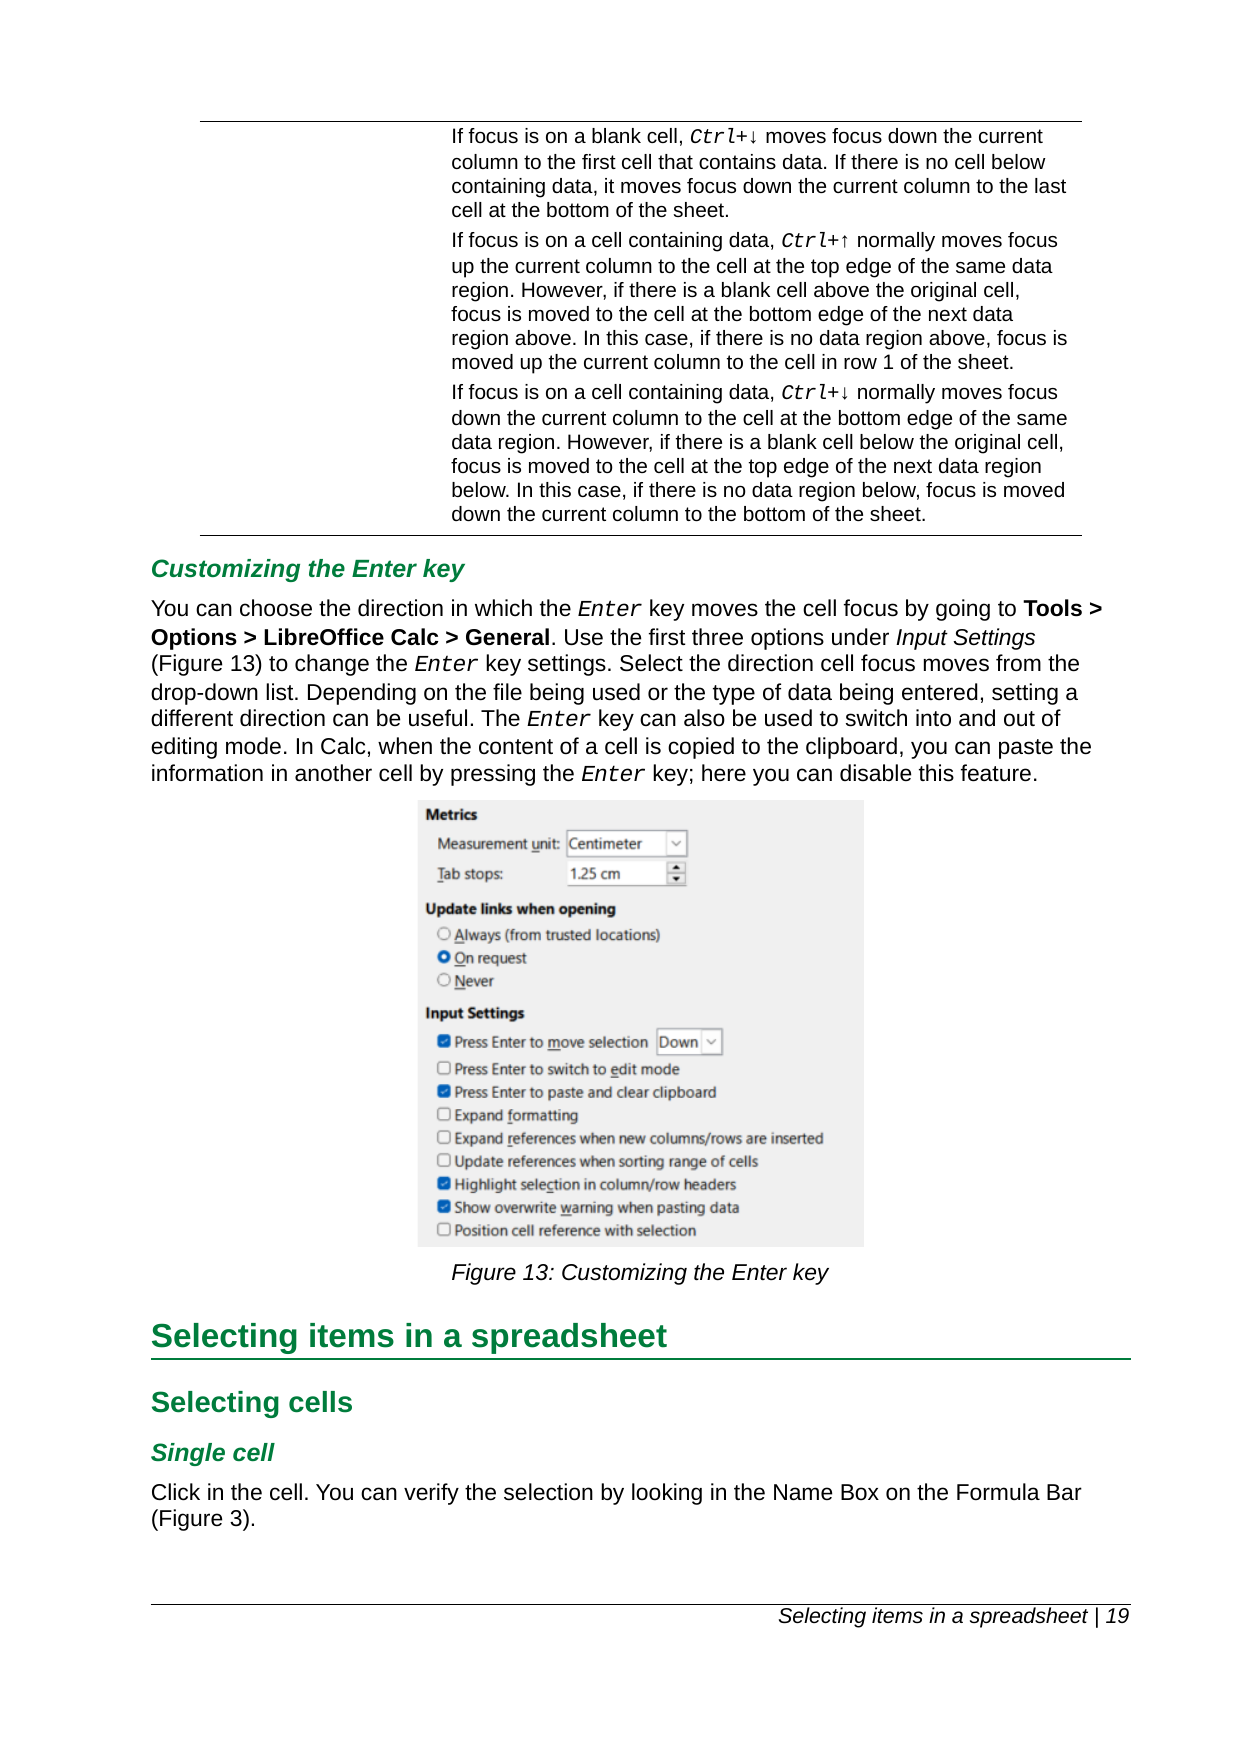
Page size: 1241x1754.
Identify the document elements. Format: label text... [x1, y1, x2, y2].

subtitle Selecting cells [151, 1385, 1131, 1418]
picture [417, 800, 864, 1247]
table_cell If focus is on a blank cell, Ctrl+↓ moves focus down the current column to the first cell that contains data. If there is no cell below containing data, it moves focus down the current column to the last cell at the bottom of the sheet. If focus is on a cell containing data, Ctrl+↑ normally moves focus up the current column to the cell at the top edge of the same data region. However, if there is a blank cell above the original cell, focus is moved to the cell at the bottom edge of the next data region above. In this case, if there is no data region above, focus is moved up the current column to the cell in row 1 of the sheet. If focus is on a cell containing data, Ctrl+↓ normally moves focus down the current column to the cell at the bottom edge of the same data region. However, if there is a blank cell below the original cell, focus is moved to the cell at the top edge of the next data region below. In this case, if there is no data region below, focus is moved down the current column to the bottom of the sheet. [442, 122, 1082, 535]
text Click in the cell. You can verify the selection by looking in the Name Box on the Formula Bar (Figure 3). [151, 1479, 1131, 1532]
subtitle Selecting items in a spreadsheet [151, 1317, 1131, 1358]
text You can choose the direction in which the Enter key moves the cell focus by going to Tools > Options > LibreOffice Calc > General. Use the first three options under Input Settings (Figure 13) to change the Enter key settings. Select the direction cell focus moves from the drop-down list. Depending on the file being used or the type of data being entered, setting a different direction can be useful. The Enter key can also be used to switch into and out of editing mode. In Calc, when the content of a cell is copied to the clipboard, you can paste the information in another cell by pressing the Enter key; here you can disable this feature. [151, 595, 1131, 788]
subtitle Single cell [151, 1438, 1131, 1467]
table_cell [200, 122, 442, 535]
subtitle Customizing the Enter key [151, 554, 1131, 583]
text Figure 13: Customizing the Enter key [418, 1259, 864, 1285]
